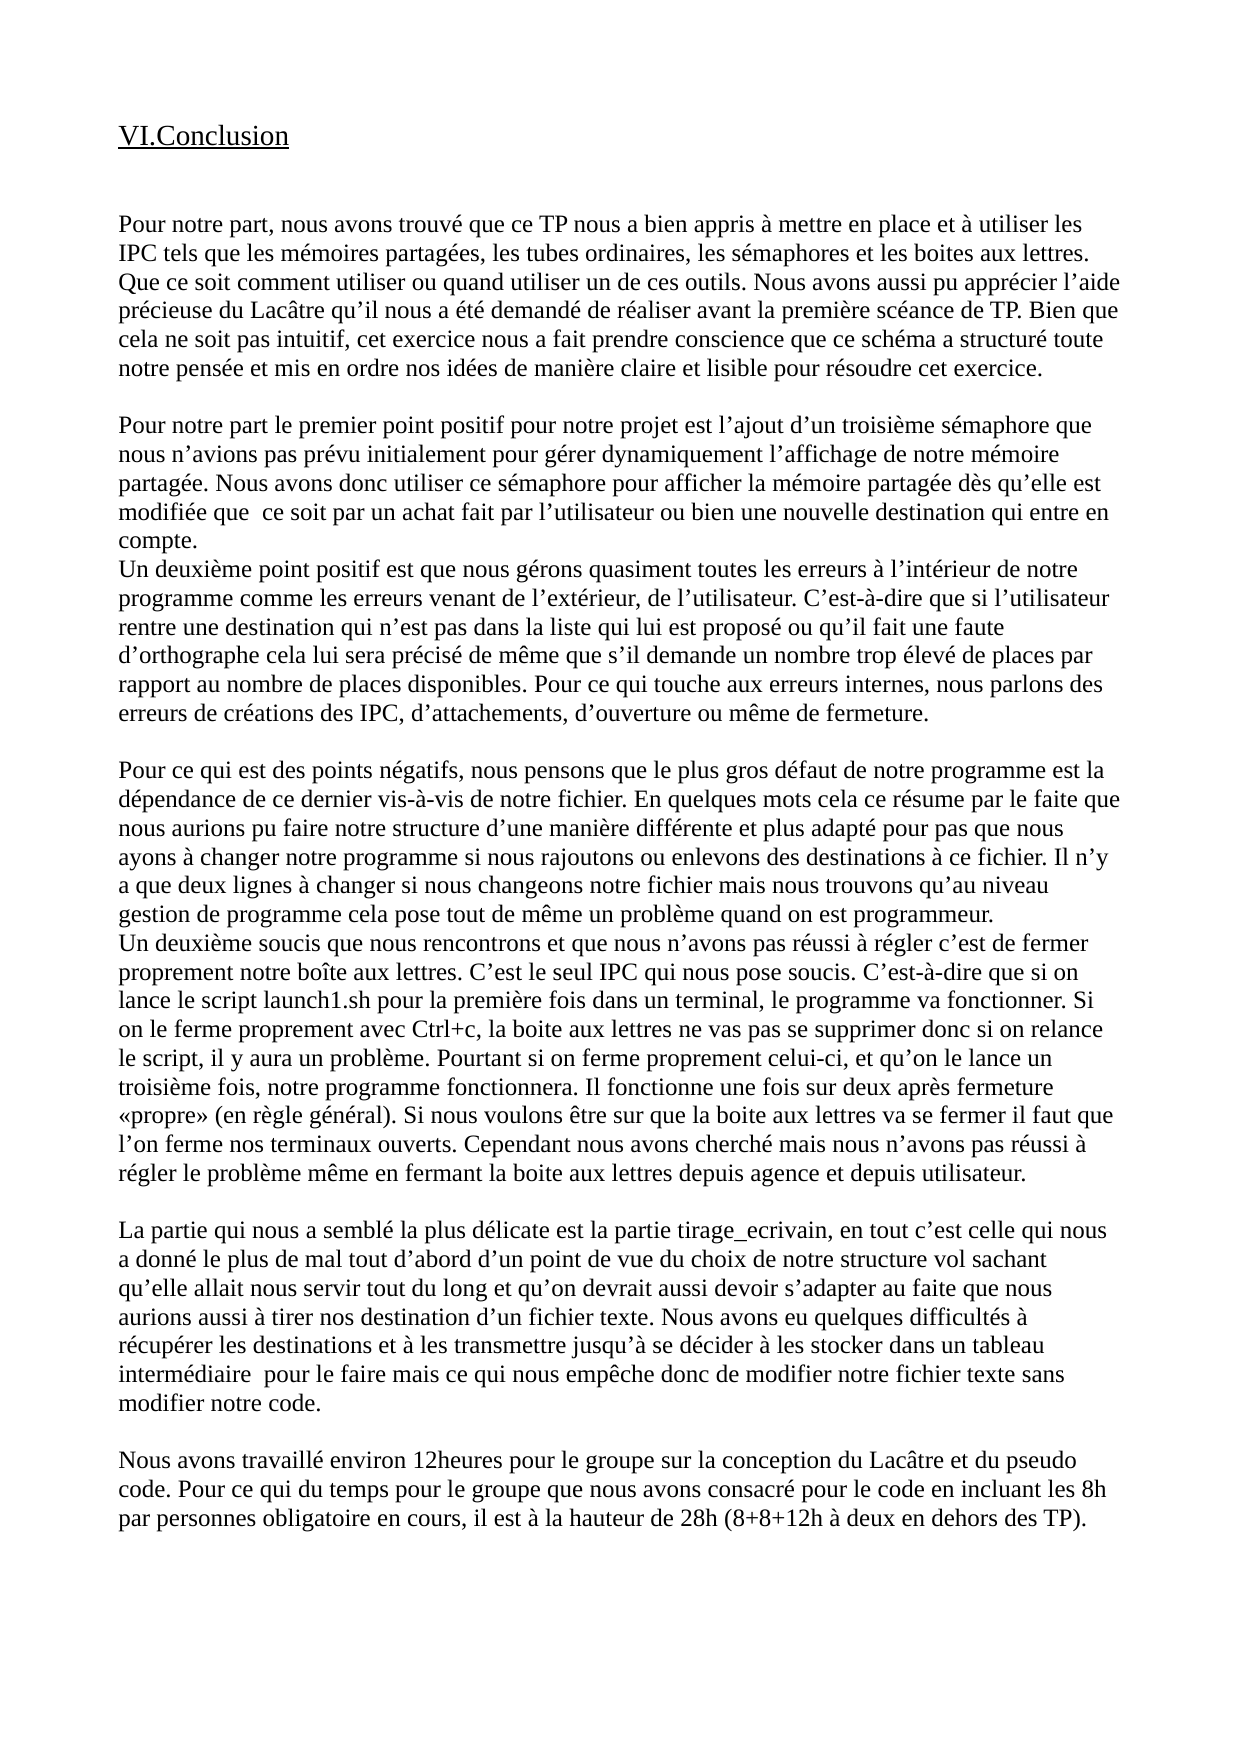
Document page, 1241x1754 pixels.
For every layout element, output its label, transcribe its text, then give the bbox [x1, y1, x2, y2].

text La partie qui nous a semblé la plus délicate est la partie tirage_ecrivain, en tout c’est celle qui nous a donné le plus de mal tout d’abord d’un point de vue du choix de notre structure vol sachant qu’elle allait nous servir tout du long et qu’on devrait aussi devoir s’adapter au faite que nous aurions aussi à tirer nos destination d’un fichier texte. Nous avons eu quelques difficultés à récupérer les destinations et à les transmettre jusqu’à se décider à les stocker dans un tableau intermédiaire pour le faire mais ce qui nous empêche donc de modifier notre fichier texte sans modifier notre code. [118, 1215, 1122, 1417]
text VI.Conclusion [118, 118, 1122, 152]
text Un deuxième soucis que nous rencontrons et que nous n’avons pas réussi à régler c’est de fermer proprement notre boîte aux lettres. C’est le seul IPC qui nous pose soucis. C’est-à-dire que si on lance le script launch1.sh pour la première fois dans un terminal, le programme va fonctionner. Si on le ferme proprement avec Ctrl+c, la boite aux lettres ne vas pas se supprimer donc si on relance le script, il y aura un problème. Pourtant si on ferme proprement celui-ci, et qu’on le lance un troisième fois, notre programme fonctionnera. Il fonctionne une fois sur deux après fermeture «propre» (en règle général). Si nous voulons être sur que la boite aux lettres va se fermer il faut que l’on ferme nos terminaux ouverts. Cependant nous avons cherché mais nous n’avons pas réussi à régler le problème même en fermant la boite aux lettres depuis agence et depuis utilisateur. [118, 928, 1122, 1187]
text Nous avons travaillé environ 12heures pour le groupe sur la conception du Lacâtre et du pseudo code. Pour ce qui du temps pour le groupe que nous avons consacré pour le code en incluant les 8h par personnes obligatoire en cours, il est à la hauteur de 28h (8+8+12h à deux en dehors des TP). [118, 1445, 1122, 1532]
text Pour notre part le premier point positif pour notre projet est l’ajout d’un troisième sémaphore que nous n’avions pas prévu initialement pour gérer dynamiquement l’affichage de notre mémoire partagée. Nous avons donc utiliser ce sémaphore pour afficher la mémoire partagée dès qu’elle est modifiée que ce soit par un achat fait par l’utilisateur ou bien une nouvelle destination qui entre en compte. [118, 410, 1122, 554]
text Pour notre part, nous avons trouvé que ce TP nous a bien appris à mettre en place et à utiliser les IPC tels que les mémoires partagées, les tubes ordinaires, les sémaphores et les boites aux lettres. Que ce soit comment utiliser ou quand utiliser un de ces outils. Nous avons aussi pu apprécier l’aide précieuse du Lacâtre qu’il nous a été demandé de réaliser avant la première scéance de TP. Bien que cela ne soit pas intuitif, cet exercice nous a fait prendre conscience que ce schéma a structuré toute notre pensée et mis en ordre nos idées de manière claire et lisible pour résoudre cet exercice. [118, 209, 1122, 382]
text Pour ce qui est des points négatifs, nous pensons que le plus gros défaut de notre programme est la dépendance de ce dernier vis-à-vis de notre fichier. En quelques mots cela ce résume par le faite que nous aurions pu faire notre structure d’une manière différente et plus adapté pour pas que nous ayons à changer notre programme si nous rajoutons ou enlevons des destinations à ce fichier. Il n’y a que deux lignes à changer si nous changeons notre fichier mais nous trouvons qu’au niveau gestion de programme cela pose tout de même un problème quand on est programmeur. [118, 755, 1122, 928]
text Un deuxième point positif est que nous gérons quasiment toutes les erreurs à l’intérieur de notre programme comme les erreurs venant de l’extérieur, de l’utilisateur. C’est-à-dire que si l’utilisateur rentre une destination qui n’est pas dans la liste qui lui est proposé ou qu’il fait une faute d’orthographe cela lui sera précisé de même que s’il demande un nombre trop élevé de places par rapport au nombre de places disponibles. Pour ce qui touche aux erreurs internes, nous parlons des erreurs de créations des IPC, d’attachements, d’ouverture ou même de fermeture. [118, 554, 1122, 727]
